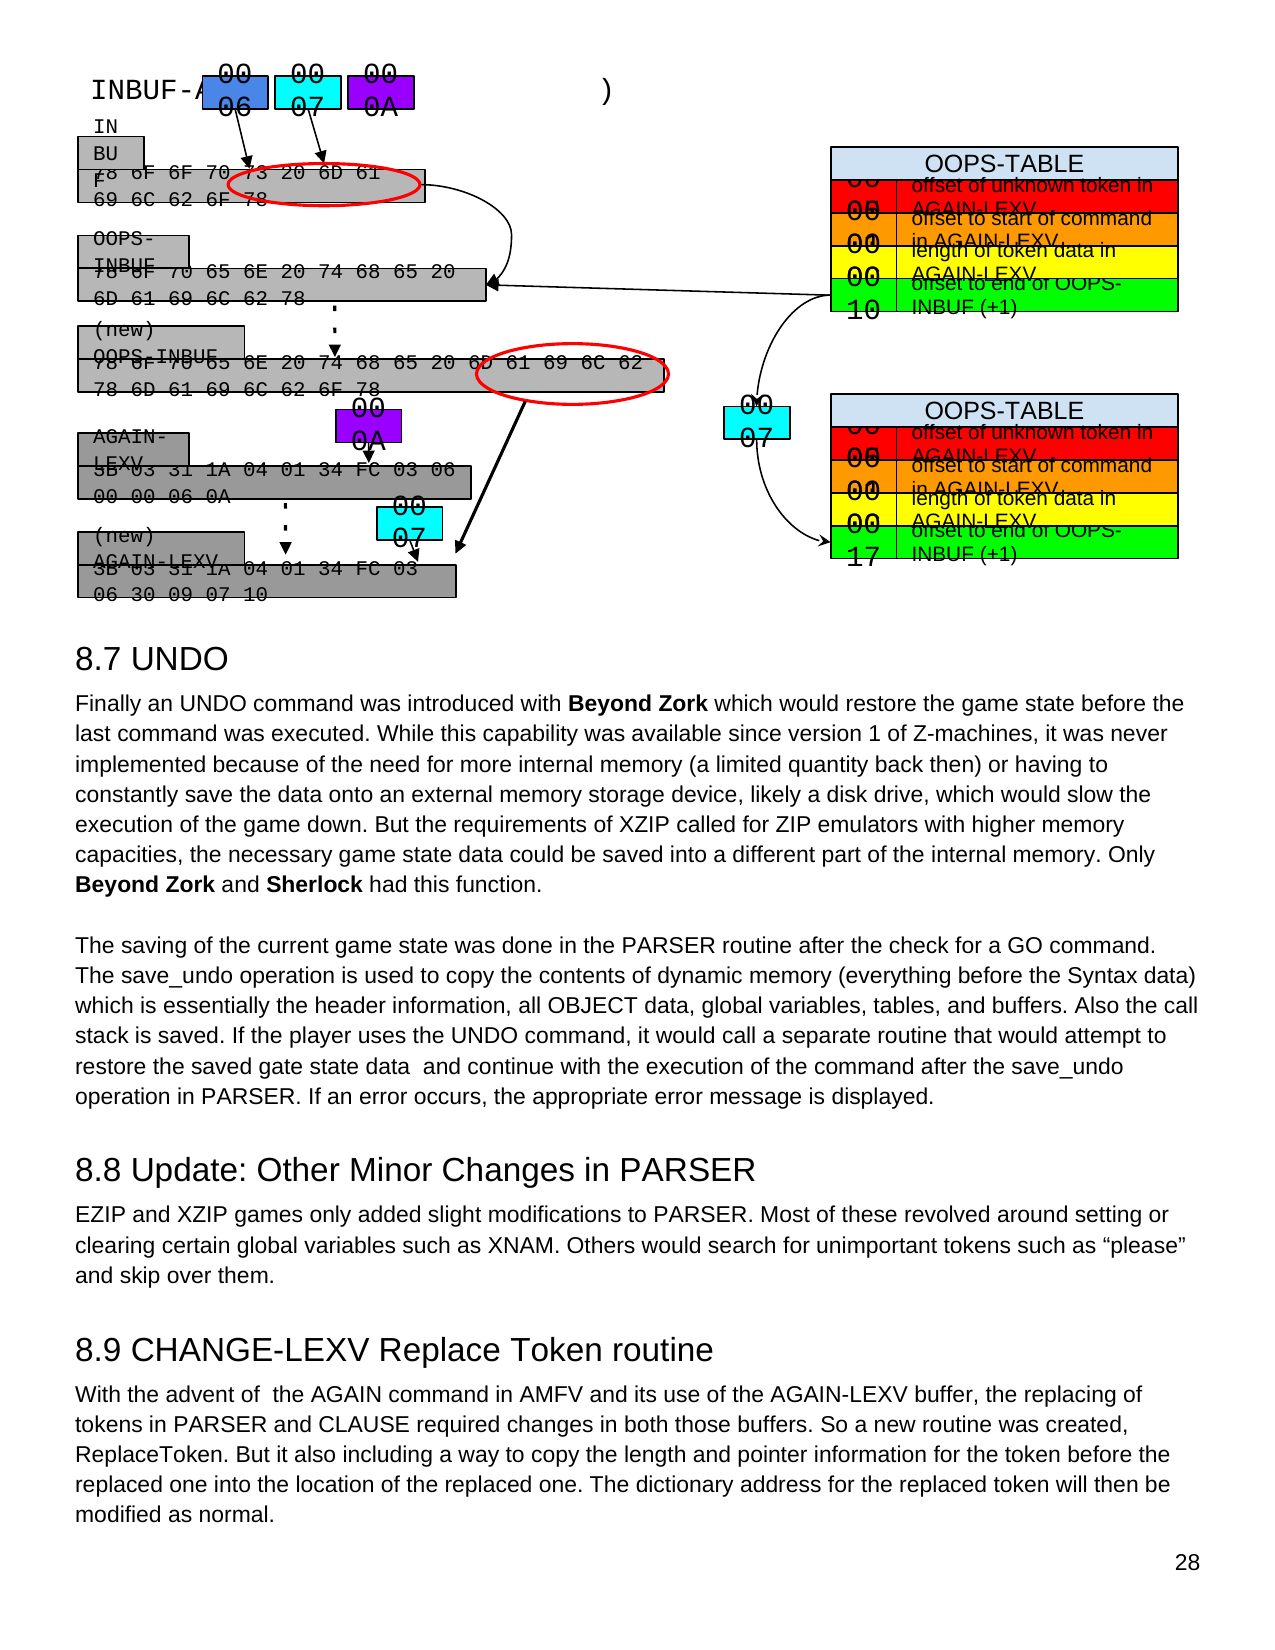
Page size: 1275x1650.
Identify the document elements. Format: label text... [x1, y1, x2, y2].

text Finally an UNDO command was introduced with Beyond Zork which would restore the game state before the last command was executed. While this capability was available since version 1 of Z-machines, it was never implemented because of the need for more internal memory (a limited quantity back then) or having to constantly save the data onto an external memory storage device, likely a disk drive, which would slow the execution of the game down. But the requirements of XZIP called for ZIP emulators with higher memory capacities, the necessary game state data could be saved into a different part of the internal memory. Only Beyond Zork and Sherlock had this function. [75, 690, 1200, 898]
text The saving of the current game state was done in the PARSER routine after the check for a GO command. The save_undo operation is used to copy the contents of dynamic memory (everything before the Syntax data) which is essentially the header information, all OBJECT data, global variables, tables, and buffers. Also the call stack is saved. If the player uses the UNDO command, it would call a separate routine that would attempt to restore the saved gate state data and continue with the execution of the command after the save_undo operation in PARSER. If an error occurs, the appropriate error message is displayed. [75, 932, 1200, 1109]
text With the advent of the AGAIN command in AMFV and its use of the AGAIN-LEXV buffer, the replacing of tokens in PARSER and CLAUSE required changes in both those buffers. So a new routine was created, ReplaceToken. But it also including a way to copy the length and pointer information for the token before the replaced one into the location of the replaced one. The dictionary address for the replaced token will then be modified as normal. [75, 1381, 1200, 1528]
subtitle 8.8 Update: Other Minor Changes in PARSER [75, 1151, 1200, 1189]
text EZIP and XZIP games only added slight modifications to PARSER. Most of these revolved around setting or clearing certain global variables such as XNAM. Others would search for unimportant tokens such as “please” and skip over them. [75, 1201, 1200, 1288]
subtitle 8.9 CHANGE-LEXV Replace Token routine [75, 1329, 1200, 1368]
subtitle 8.7 UNDO [75, 639, 1200, 678]
